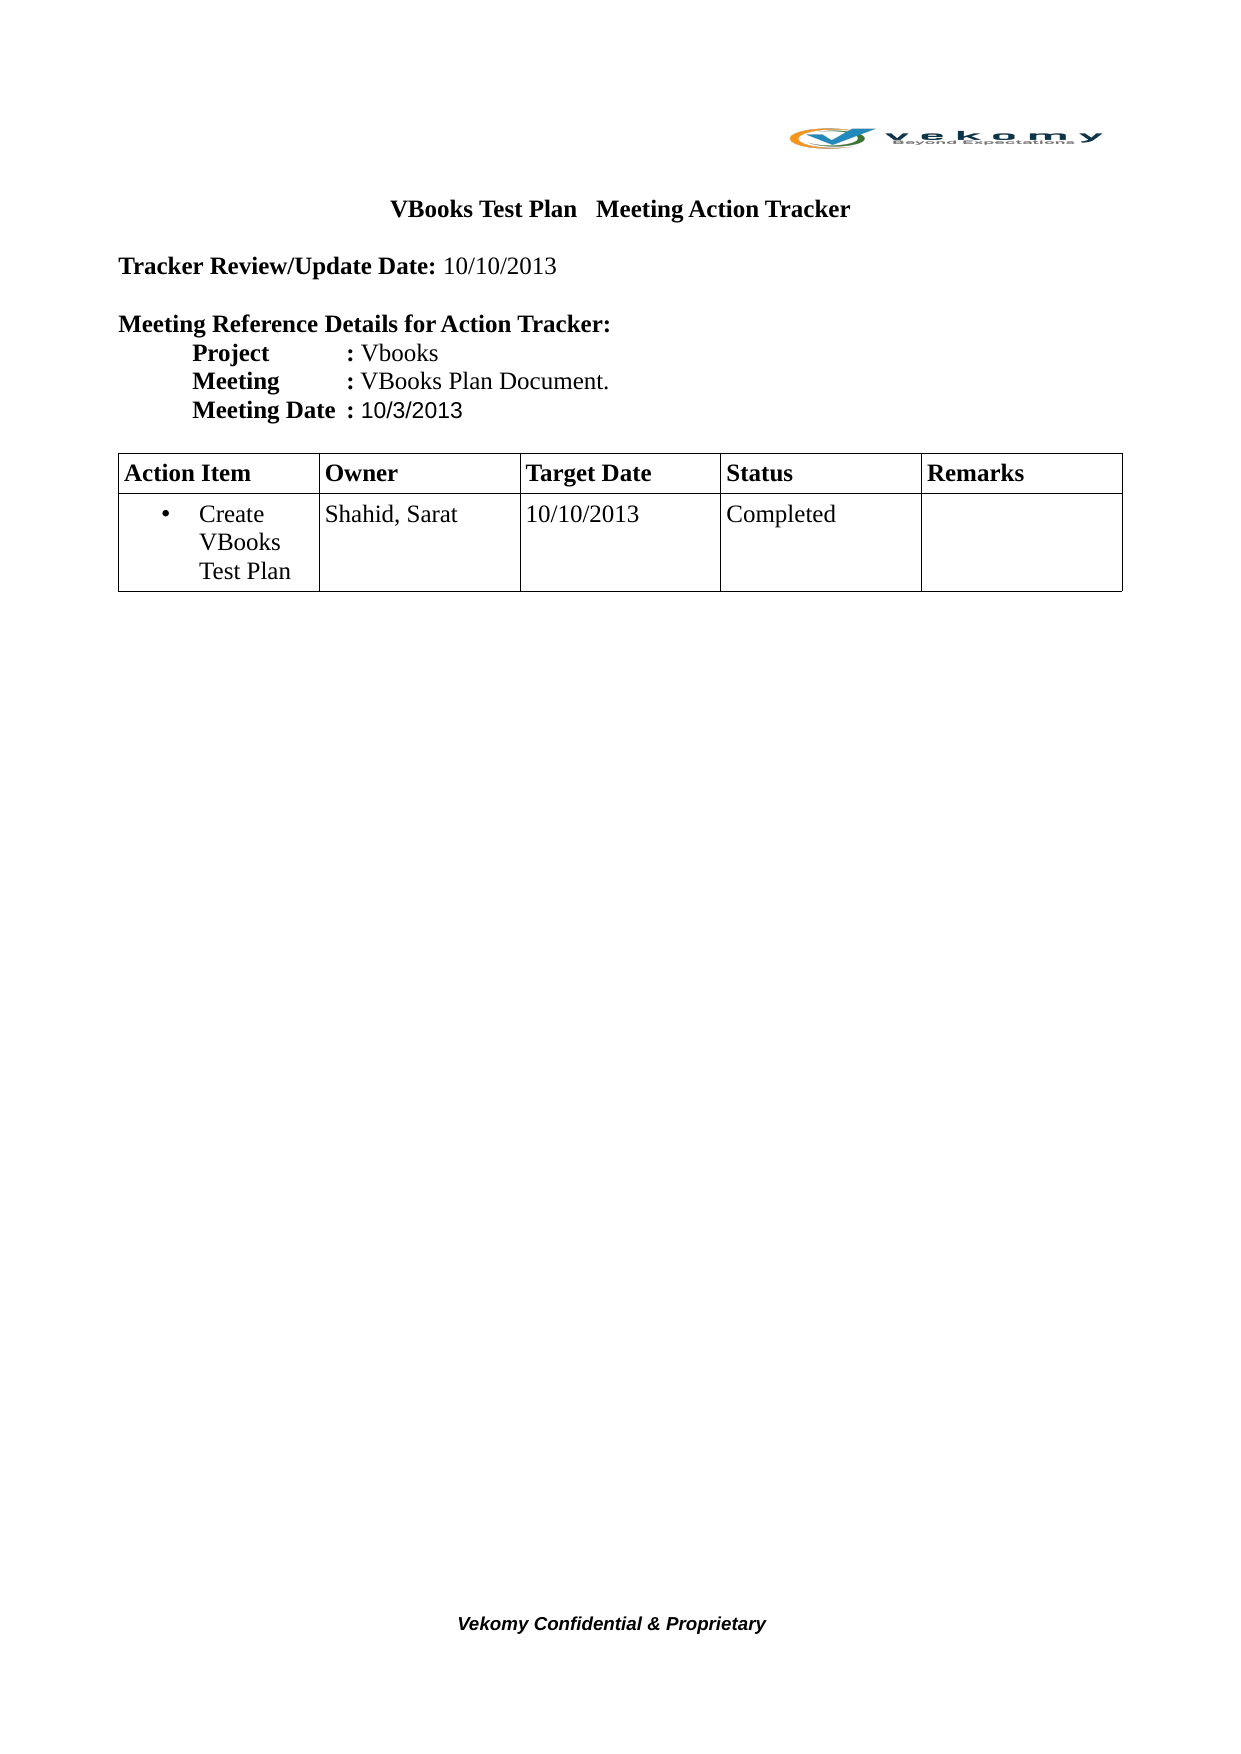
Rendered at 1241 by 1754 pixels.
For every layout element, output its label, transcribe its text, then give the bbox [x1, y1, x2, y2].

table_header Remarks [922, 454, 1122, 493]
table_header Target Date [521, 454, 720, 493]
text Meeting Reference Details for Action Tracker: [118, 309, 1122, 338]
table_header Status [721, 454, 921, 493]
table_cell 10/10/2013 [521, 494, 720, 591]
picture [786, 127, 1106, 150]
text Tracker Review/Update Date: 10/10/2013 [118, 251, 1122, 280]
table_cell Create VBooks Test Plan [119, 494, 319, 591]
text Meeting : VBooks Plan Document. [118, 366, 1122, 395]
table_header Owner [320, 454, 520, 493]
text Project : Vbooks [118, 338, 1122, 366]
text VBooks Test Plan Meeting Action Tracker [118, 194, 1122, 223]
table_cell Completed [721, 494, 921, 591]
table_cell [922, 494, 1122, 591]
table_cell Shahid, Sarat [320, 494, 520, 591]
text Meeting Date : 10/3/2013 [118, 395, 1122, 424]
table_header Action Item [119, 454, 319, 493]
